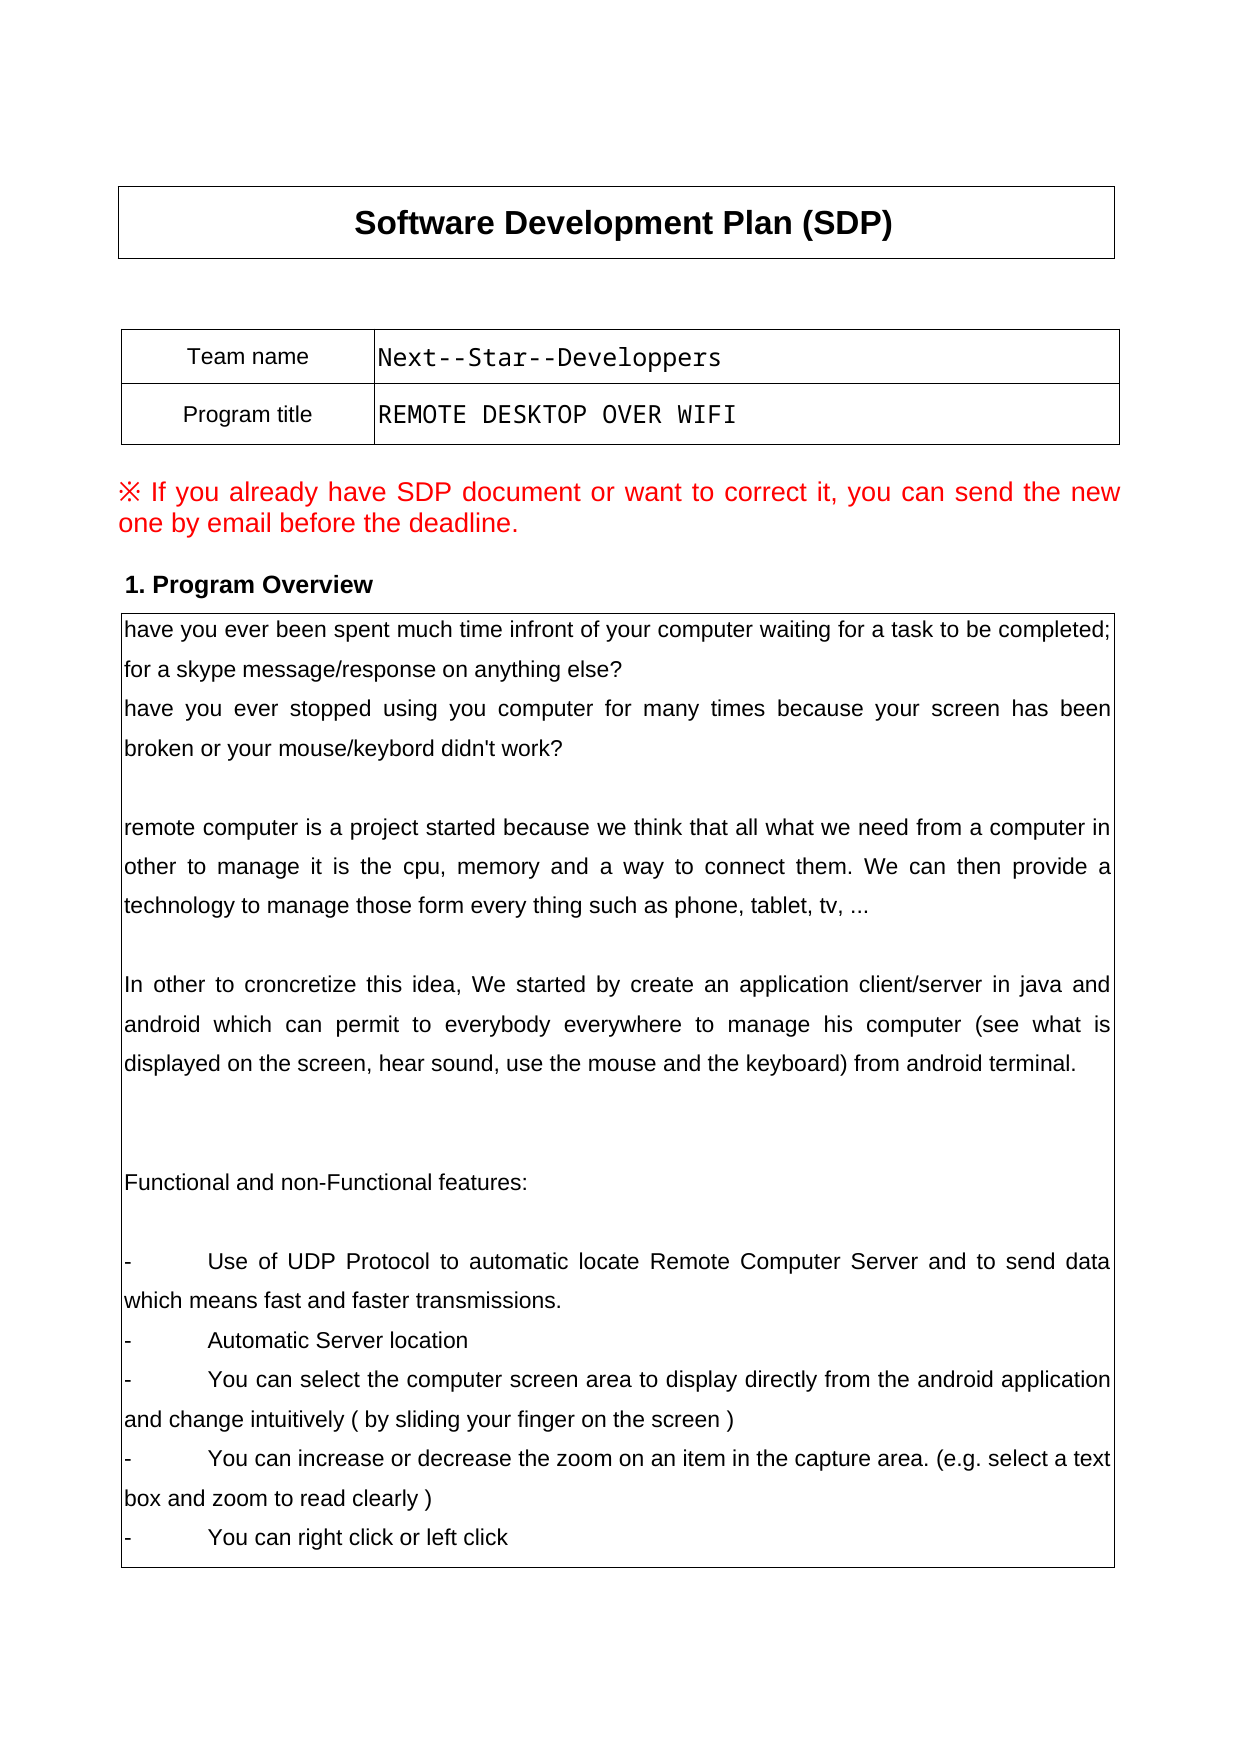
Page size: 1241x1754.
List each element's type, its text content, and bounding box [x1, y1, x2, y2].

table_cell REMOTE DESKTOP OVER WIFI [375, 384, 1119, 444]
text ※ If you already have SDP document or want to correct it, you can send the new one by email before the deadline. [118, 476, 1122, 538]
table_header Next--Star--Developpers [375, 330, 1119, 383]
table_header have you ever been spent much time infront of your computer waiting for a task to be completed; for a skype message/response on anything else? have you ever stopped using you computer for many times because your screen has been broken or your mouse/keybord didn't work? remote computer is a project started because we think that all what we need from a computer in other to manage it is the cpu, memory and a way to connect them. We can then provide a technology to manage those form every thing such as phone, tablet, tv, ... In other to croncretize this idea, We started by create an application client/server in java and android which can permit to everybody everywhere to manage his computer (see what is displayed on the screen, hear sound, use the mouse and the keyboard) from android terminal. Functional and non-Functional features: - Use of UDP Protocol to automatic locate Remote Computer Server and to send data which means fast and faster transmissions. - Automatic Server location - You can select the computer screen area to display directly from the android application and change intuitively ( by sliding your finger on the screen ) - You can increase or decrease the zoom on an item in the capture area. (e.g. select a text box and zoom to read clearly ) - You can right click or left click [122, 614, 1114, 1567]
table_header Software Development Plan (SDP) [119, 187, 1114, 258]
table_cell Program title [122, 384, 374, 444]
text 1. Program Overview [118, 569, 1122, 598]
table_header Team name [122, 330, 374, 383]
